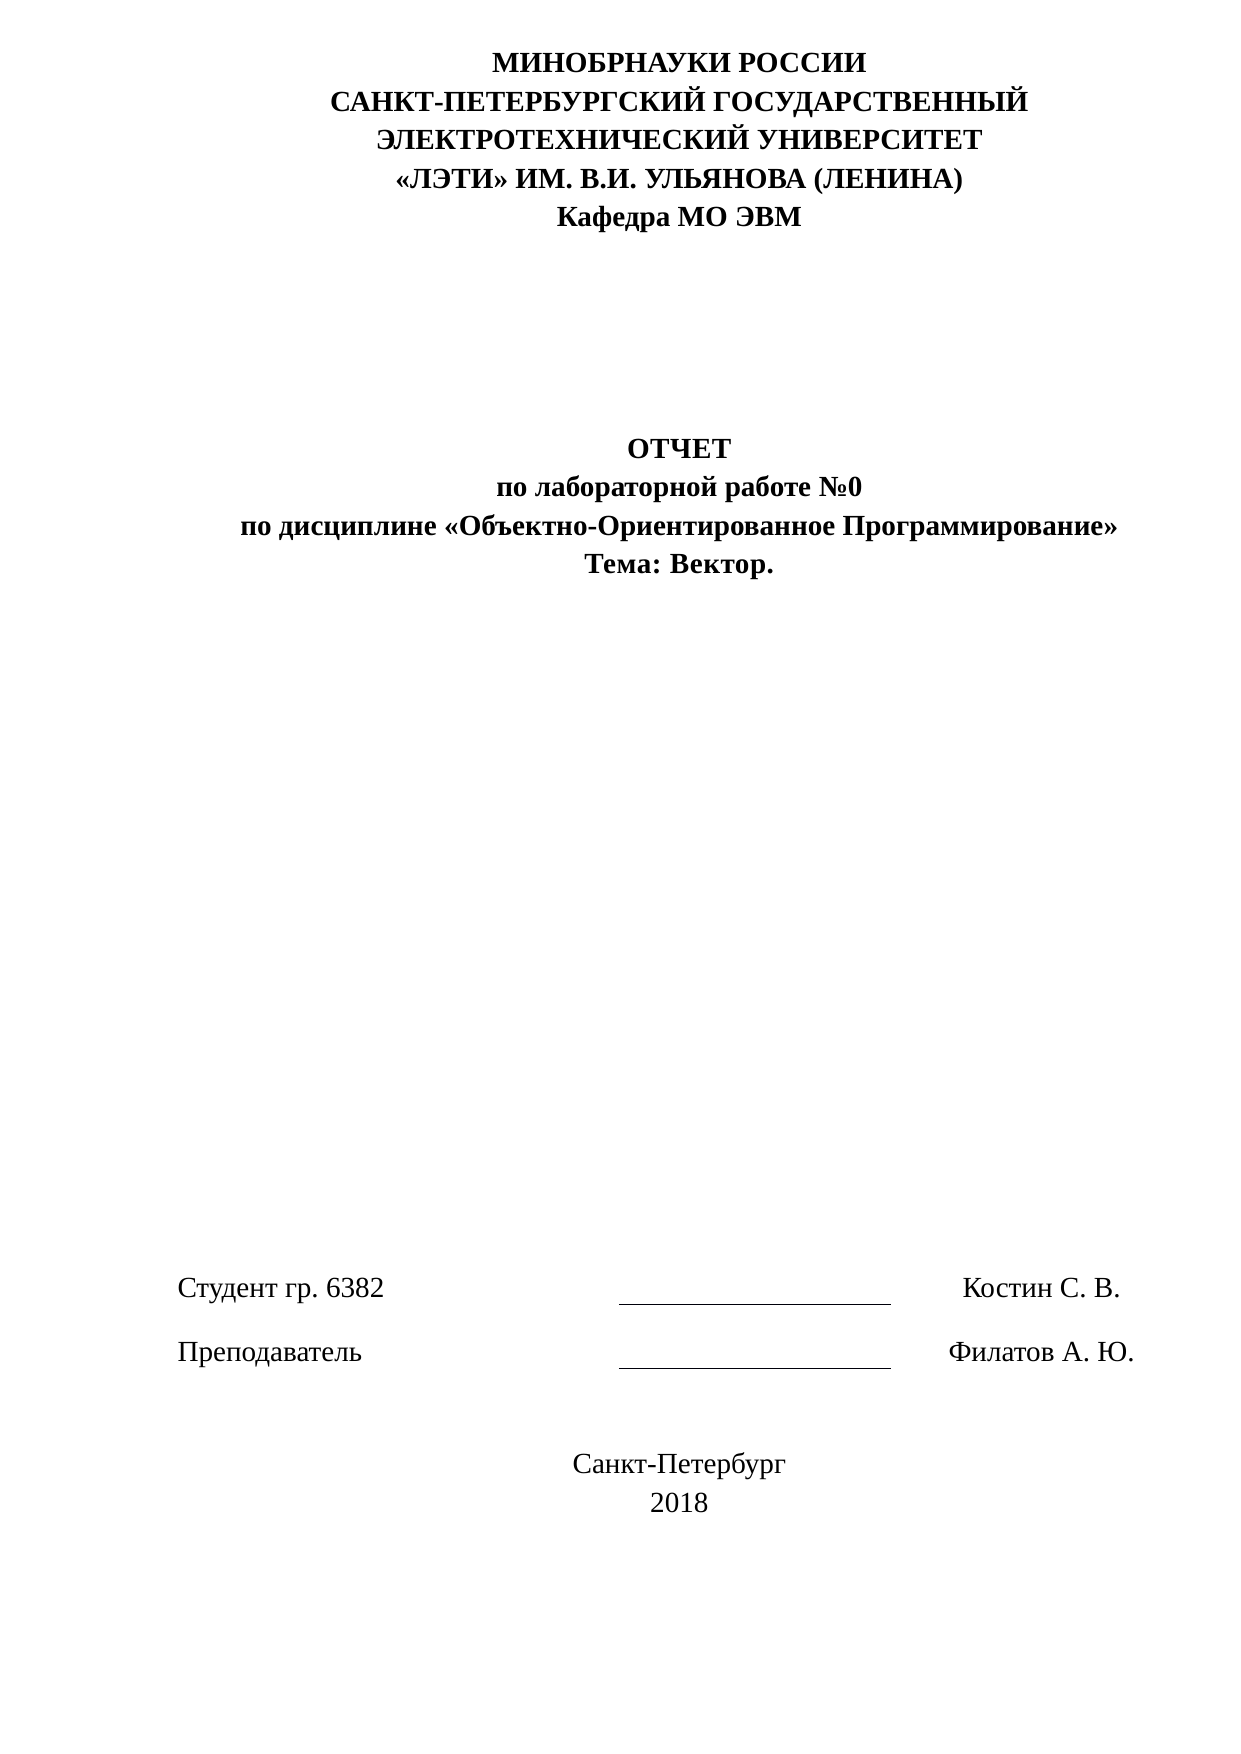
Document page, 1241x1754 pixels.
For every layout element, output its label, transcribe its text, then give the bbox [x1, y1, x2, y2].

text Санкт-Петербургский государственный [177, 84, 1181, 117]
text отчет [177, 431, 1181, 464]
text Тема: Вектор. [177, 546, 1181, 580]
table_header Студент гр. 6382 [166, 1240, 619, 1304]
text по дисциплине «Объектно-Ориентированное Программирование» [177, 508, 1181, 541]
table_header Костин С. В. [891, 1240, 1192, 1304]
table_cell Преподаватель [166, 1304, 619, 1368]
text МИНОБРНАУКИ РОССИИ [177, 44, 1181, 79]
text «ЛЭТИ» им. В.И. Ульянова (Ленина) [177, 161, 1181, 194]
table_cell [619, 1305, 891, 1368]
text Кафедра МО ЭВМ [177, 199, 1181, 233]
text Санкт-Петербург [177, 1446, 1181, 1480]
text по лабораторной работе №0 [177, 469, 1181, 503]
table_header [619, 1240, 891, 1304]
text 2018 [177, 1485, 1181, 1518]
text электротехнический университет [177, 122, 1181, 156]
table_cell Филатов А. Ю. [891, 1304, 1192, 1368]
